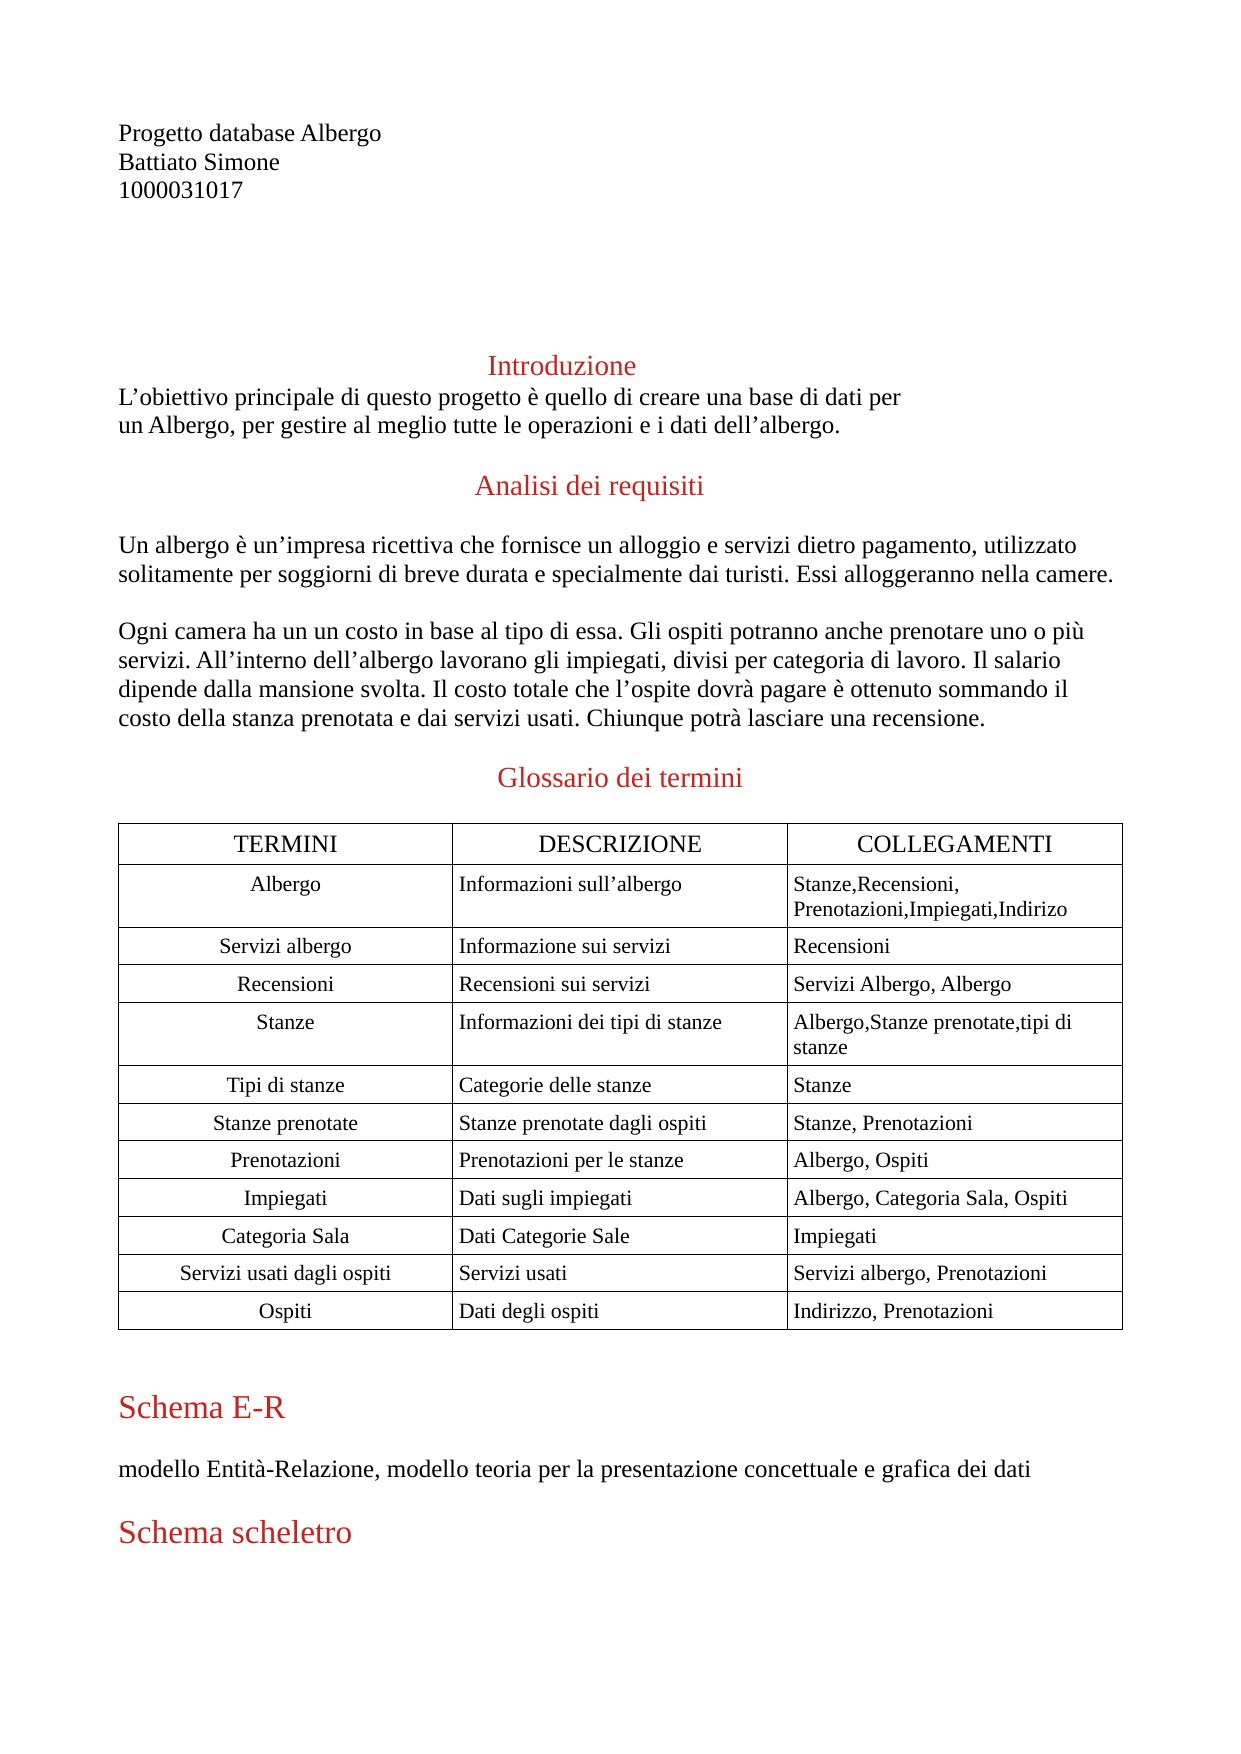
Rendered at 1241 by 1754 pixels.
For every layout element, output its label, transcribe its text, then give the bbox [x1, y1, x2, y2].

table_cell Servizi albergo [119, 928, 452, 964]
table_cell Recensioni [119, 965, 452, 1002]
table_cell Impiegati [788, 1217, 1122, 1253]
table_header TERMINI [119, 824, 452, 864]
text Ogni camera ha un un costo in base al tipo di essa. Gli ospiti potranno anche prenotare uno o più servizi. All’interno dell’albergo lavorano gli impiegati, divisi per categoria di lavoro. Il salario dipende dalla mansione svolta. Il costo totale che l’ospite dovrà pagare è ottenuto sommando il [118, 616, 1122, 703]
table_cell Prenotazioni [119, 1141, 452, 1178]
table_cell Recensioni [788, 928, 1122, 964]
table_header DESCRIZIONE [453, 824, 787, 864]
table_cell Stanze, Prenotazioni [788, 1104, 1122, 1140]
text Un albergo è un’impresa ricettiva che fornisce un alloggio e servizi dietro pagamento, utilizzato solitamente per soggiorni di breve durata e specialmente dai turisti. Essi alloggeranno nella camere. [118, 530, 1122, 588]
table_cell Servizi Albergo, Albergo [788, 965, 1122, 1002]
table_cell Categorie delle stanze [453, 1066, 787, 1103]
table_cell Albergo, Ospiti [788, 1141, 1122, 1178]
text Progetto database Albergo [118, 118, 1122, 147]
table_cell Stanze prenotate [119, 1104, 452, 1140]
text L’obiettivo principale di questo progetto è quello di creare una base di dati per [118, 382, 1122, 410]
table_cell Informazione sui servizi [453, 928, 787, 964]
table_cell Recensioni sui servizi [453, 965, 787, 1002]
text 1000031017 [118, 176, 1122, 204]
table_cell Albergo,Stanze prenotate,tipi di stanze [788, 1003, 1122, 1065]
table_cell Dati degli ospiti [453, 1292, 787, 1329]
table_header COLLEGAMENTI [788, 824, 1122, 864]
table_cell Stanze [119, 1003, 452, 1065]
table_cell Albergo [119, 865, 452, 927]
table_cell Servizi usati [453, 1255, 787, 1291]
text Schema E-R [118, 1387, 1122, 1426]
table_cell Stanze prenotate dagli ospiti [453, 1104, 787, 1140]
table_cell Stanze,Recensioni, Prenotazioni,Impiegati,Indirizo [788, 865, 1122, 927]
text costo della stanza prenotata e dai servizi usati. Chiunque potrà lasciare una recensione. [118, 703, 1122, 731]
table_cell Impiegati [119, 1179, 452, 1216]
text modello Entità-Relazione, modello teoria per la presentazione concettuale e grafica dei dati [118, 1454, 1122, 1483]
text Battiato Simone [118, 147, 1122, 176]
text Analisi dei requisiti [118, 468, 1122, 501]
text Schema scheletro [118, 1512, 1122, 1550]
table_cell Prenotazioni per le stanze [453, 1141, 787, 1178]
table_cell Dati sugli impiegati [453, 1179, 787, 1216]
table_cell Informazioni dei tipi di stanze [453, 1003, 787, 1065]
text Introduzione [118, 348, 1122, 382]
table_cell Dati Categorie Sale [453, 1217, 787, 1253]
text Glossario dei termini [118, 760, 1122, 794]
text un Albergo, per gestire al meglio tutte le operazioni e i dati dell’albergo. [118, 410, 1122, 439]
table_cell Indirizzo, Prenotazioni [788, 1292, 1122, 1329]
table_cell Albergo, Categoria Sala, Ospiti [788, 1179, 1122, 1216]
table_cell Categoria Sala [119, 1217, 452, 1253]
table_cell Ospiti [119, 1292, 452, 1329]
table_cell Servizi usati dagli ospiti [119, 1255, 452, 1291]
table_cell Stanze [788, 1066, 1122, 1103]
table_cell Tipi di stanze [119, 1066, 452, 1103]
table_cell Informazioni sull’albergo [453, 865, 787, 927]
table_cell Servizi albergo, Prenotazioni [788, 1255, 1122, 1291]
